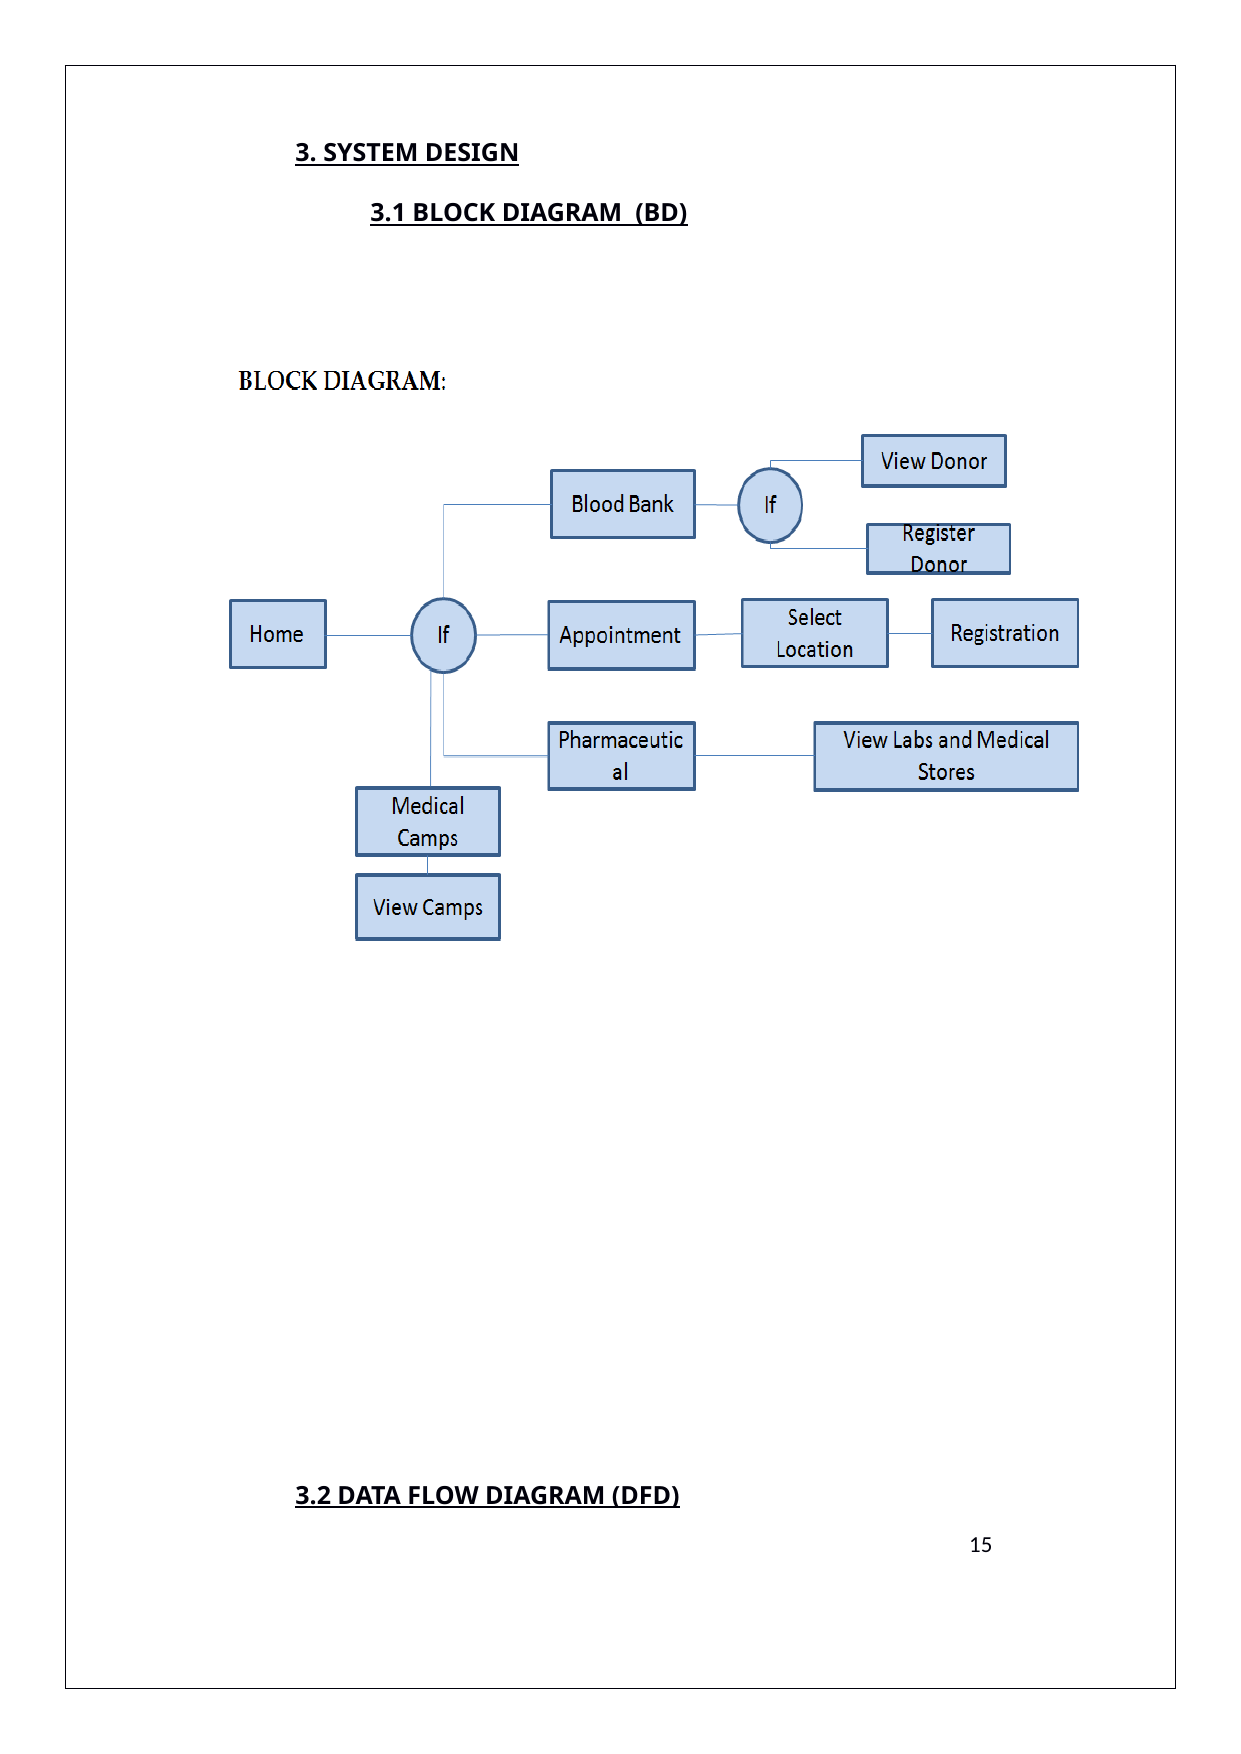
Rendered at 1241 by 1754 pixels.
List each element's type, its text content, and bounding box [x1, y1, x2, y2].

text 3. SYSTEM DESIGN [295, 135, 992, 169]
text 3.2 DATA FLOW DIAGRAM (DFD) [295, 1477, 992, 1511]
text 3.1 BLOCK DIAGRAM (BD) [295, 195, 992, 229]
